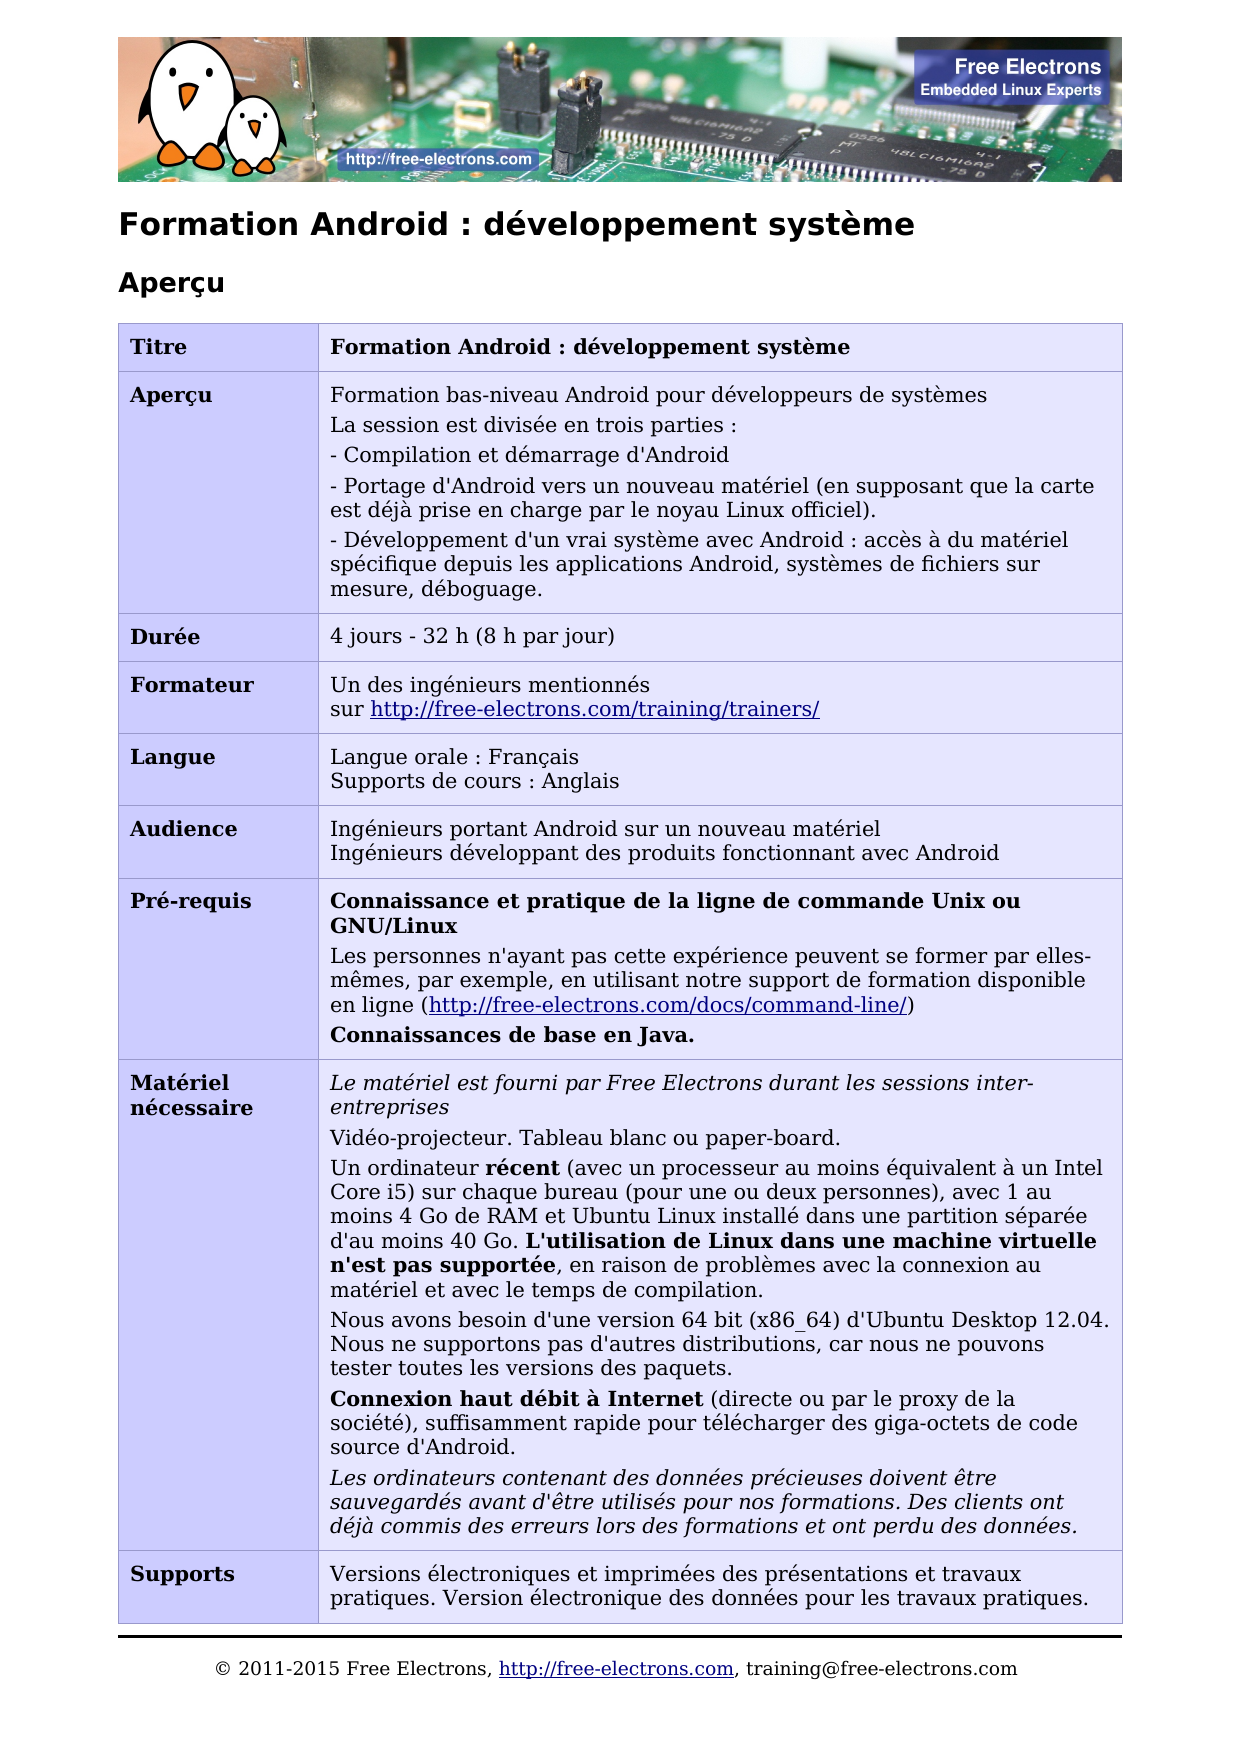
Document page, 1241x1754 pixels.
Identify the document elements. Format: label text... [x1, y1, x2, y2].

table_cell Matériel nécessaire [119, 1060, 318, 1550]
table_cell Connaissance et pratique de la ligne de commande Unix ou GNU/Linux Les personnes n'ayant pas cette expérience peuvent se former par elles-mêmes, par exemple, en utilisant notre support de formation disponible en ligne (http://free-electrons.com/docs/command-line/) Connaissances de base en Java. [319, 879, 1122, 1059]
table_cell Formation bas-niveau Android pour développeurs de systèmes La session est divisée en trois parties : - Compilation et démarrage d'Android - Portage d'Android vers un nouveau matériel (en supposant que la carte est déjà prise en charge par le noyau Linux officiel). - Développement d'un vrai système avec Android : accès à du matériel spécifique depuis les applications Android, systèmes de fichiers sur mesure, déboguage. [319, 372, 1122, 613]
table_cell Pré-requis [119, 879, 318, 1059]
table_cell Durée [119, 614, 318, 661]
subtitle Aperçu [118, 267, 1122, 298]
table_cell Versions électroniques et imprimées des présentations et travaux pratiques. Version électronique des données pour les travaux pratiques. [319, 1551, 1122, 1623]
table_header Titre [119, 324, 318, 371]
table_cell 4 jours - 32 h (8 h par jour) [319, 614, 1122, 661]
table_cell Langue orale : Français Supports de cours : Anglais [319, 734, 1122, 805]
table_cell Formateur [119, 662, 318, 733]
table_cell Ingénieurs portant Android sur un nouveau matériel Ingénieurs développant des produits fonctionnant avec Android [319, 806, 1122, 878]
table_cell Aperçu [119, 372, 318, 613]
table_cell Supports [119, 1551, 318, 1623]
picture [118, 37, 1122, 182]
table_cell Le matériel est fourni par Free Electrons durant les sessions inter-entreprises Vidéo-projecteur. Tableau blanc ou paper-board. Un ordinateur récent (avec un processeur au moins équivalent à un Intel Core i5) sur chaque bureau (pour une ou deux personnes), avec 1 au moins 4 Go de RAM et Ubuntu Linux installé dans une partition séparée d'au moins 40 Go. L'utilisation de Linux dans une machine virtuelle n'est pas supportée, en raison de problèmes avec la connexion au matériel et avec le temps de compilation. Nous avons besoin d'une version 64 bit (x86_64) d'Ubuntu Desktop 12.04. Nous ne supportons pas d'autres distributions, car nous ne pouvons tester toutes les versions des paquets. Connexion haut débit à Internet (directe ou par le proxy de la société), suffisamment rapide pour télécharger des giga-octets de code source d'Android. Les ordinateurs contenant des données précieuses doivent être sauvegardés avant d'être utilisés pour nos formations. Des clients ont déjà commis des erreurs lors des formations et ont perdu des données. [319, 1060, 1122, 1550]
table_cell Audience [119, 806, 318, 878]
table_cell Un des ingénieurs mentionnés sur http://free-electrons.com/training/trainers/ [319, 662, 1122, 733]
table_cell Langue [119, 734, 318, 805]
table_header Formation Android : développement système [319, 324, 1122, 371]
subtitle Formation Android : développement système [118, 206, 1122, 242]
